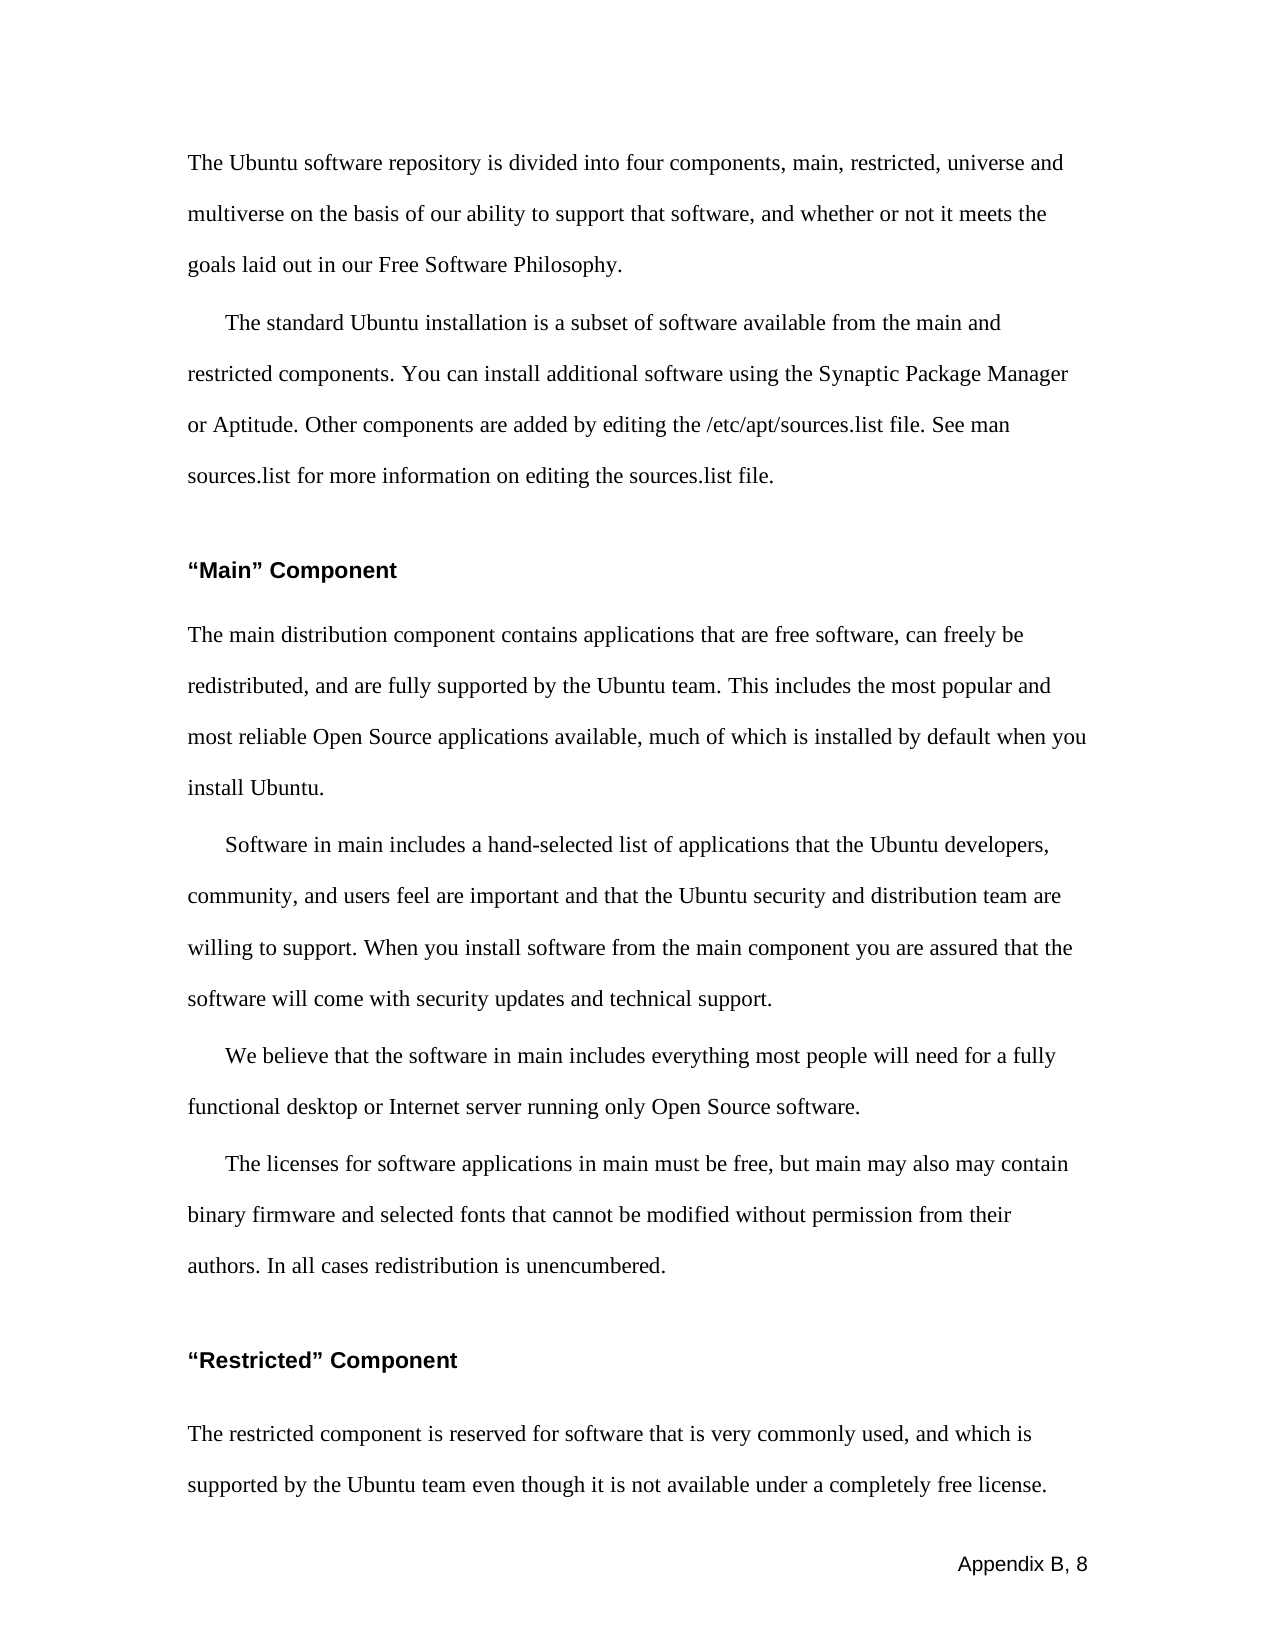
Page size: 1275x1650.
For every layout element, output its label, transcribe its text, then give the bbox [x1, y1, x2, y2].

text The Ubuntu software repository is divided into four components, main, restricted, universe and multiverse on the basis of our ability to support that software, and whether or not it meets the goals laid out in our Free Software Philosophy. [187, 150, 1087, 278]
text The licenses for software applications in main must be free, but main may also may contain binary firmware and selected fonts that cannot be modified without permission from their authors. In all cases redistribution is unencumbered. [187, 1151, 1087, 1279]
text The standard Ubuntu installation is a subset of software available from the main and restricted components. You can install additional software using the Synaptic Package Manager or Aptitude. Other components are added by editing the /etc/apt/sources.list file. See man sources.list for more information on editing the sources.list file. [187, 309, 1087, 488]
text The restricted component is reserved for software that is very commonly used, and which is supported by the Ubuntu team even though it is not available under a completely free license. [187, 1421, 1087, 1497]
text We believe that the software in main includes everything most people will need for a fully functional desktop or Internet server running only Open Source software. [187, 1043, 1087, 1119]
text Software in main includes a hand-selected list of applications that the Ubuntu developers, community, and users feel are important and that the Ubuntu security and distribution team are willing to support. When you install software from the main component you are assured that the software will come with security updates and technical support. [187, 832, 1087, 1011]
text “Restricted” Component [187, 1348, 1087, 1374]
text The main distribution component contains applications that are free software, can freely be redistributed, and are fully supported by the Ubuntu team. This includes the most popular and most reliable Open Source applications available, much of which is installed by default when you install Ubuntu. [187, 622, 1087, 801]
text “Main” Component [187, 557, 1087, 583]
